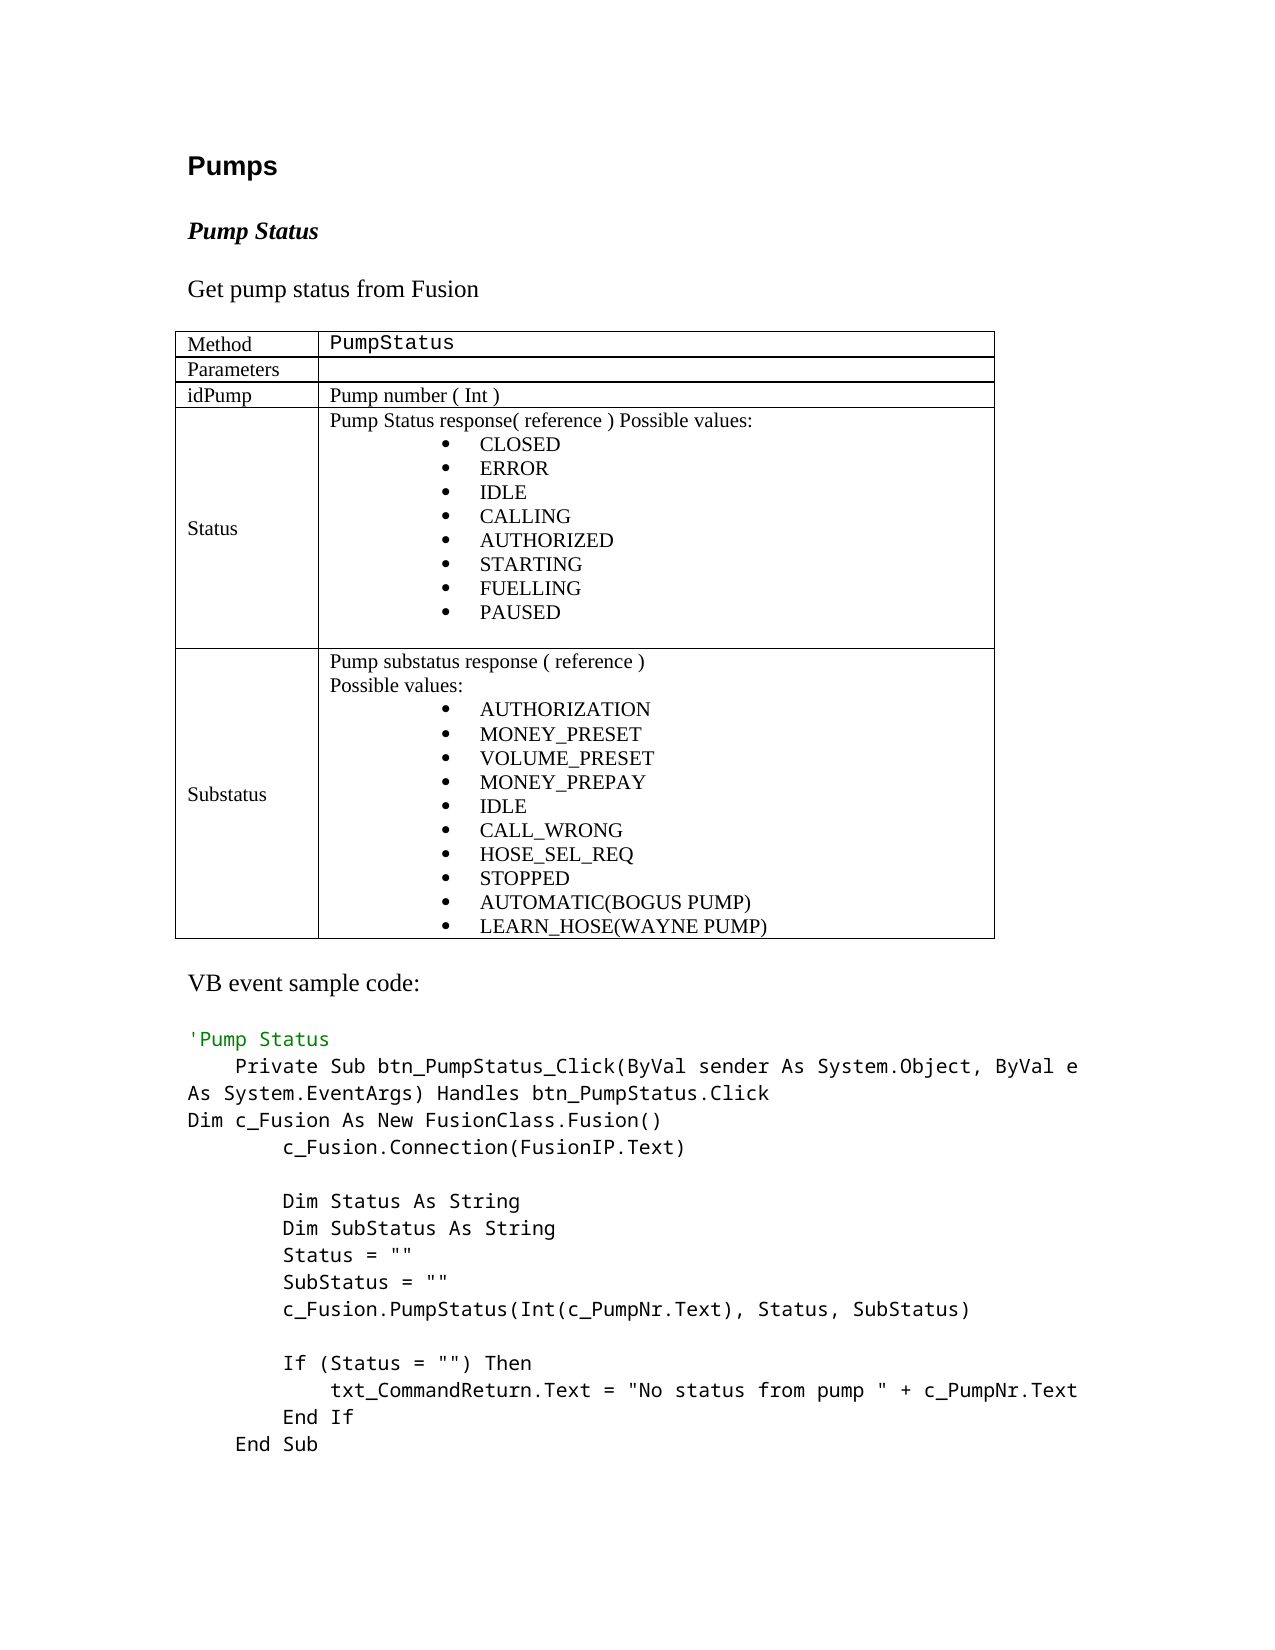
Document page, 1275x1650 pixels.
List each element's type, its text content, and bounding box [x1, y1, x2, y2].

table_cell Substatus [176, 649, 318, 938]
text VB event sample code: [187, 968, 1087, 997]
text End Sub [187, 1430, 1087, 1457]
table_header PumpStatus [319, 332, 994, 356]
table_cell Status [176, 408, 318, 648]
table_cell Pump number ( Int ) [319, 383, 994, 407]
table_cell Pump Status response( reference ) Possible values: CLOSED ERROR IDLE CALLING AUTHORIZED STARTING FUELLING PAUSED [319, 408, 994, 648]
text 'Pump Status [187, 1025, 1087, 1052]
text Private Sub btn_PumpStatus_Click(ByVal sender As System.Object, ByVal e As System.EventArgs) Handles btn_PumpStatus.Click [187, 1052, 1087, 1106]
text Get pump status from Fusion [187, 274, 1087, 302]
text Status = "" [187, 1241, 1087, 1268]
table_header Method [176, 332, 318, 356]
text End If [187, 1403, 1087, 1430]
table_cell [319, 358, 994, 381]
text Dim c_Fusion As New FusionClass.Fusion() [187, 1106, 1087, 1133]
text SubStatus = "" [187, 1268, 1087, 1295]
table_cell Pump substatus response ( reference ) Possible values: AUTHORIZATION MONEY_PRESET VOLUME_PRESET MONEY_PREPAY IDLE CALL_WRONG HOSE_SEL_REQ STOPPED AUTOMATIC(BOGUS PUMP) LEARN_HOSE(WAYNE PUMP) [319, 649, 994, 938]
text Pump Status [187, 216, 1087, 245]
table_cell idPump [176, 383, 318, 407]
text c_Fusion.Connection(FusionIP.Text) [187, 1133, 1087, 1160]
text If (Status = "") Then [187, 1349, 1087, 1376]
table_cell Parameters [176, 358, 318, 381]
text Dim SubStatus As String [187, 1214, 1087, 1241]
text Dim Status As String [187, 1187, 1087, 1214]
text txt_CommandReturn.Text = "No status from pump " + c_PumpNr.Text [187, 1376, 1087, 1403]
text c_Fusion.PumpStatus(Int(c_PumpNr.Text), Status, SubStatus) [187, 1295, 1087, 1322]
subtitle Pumps [187, 150, 1087, 181]
